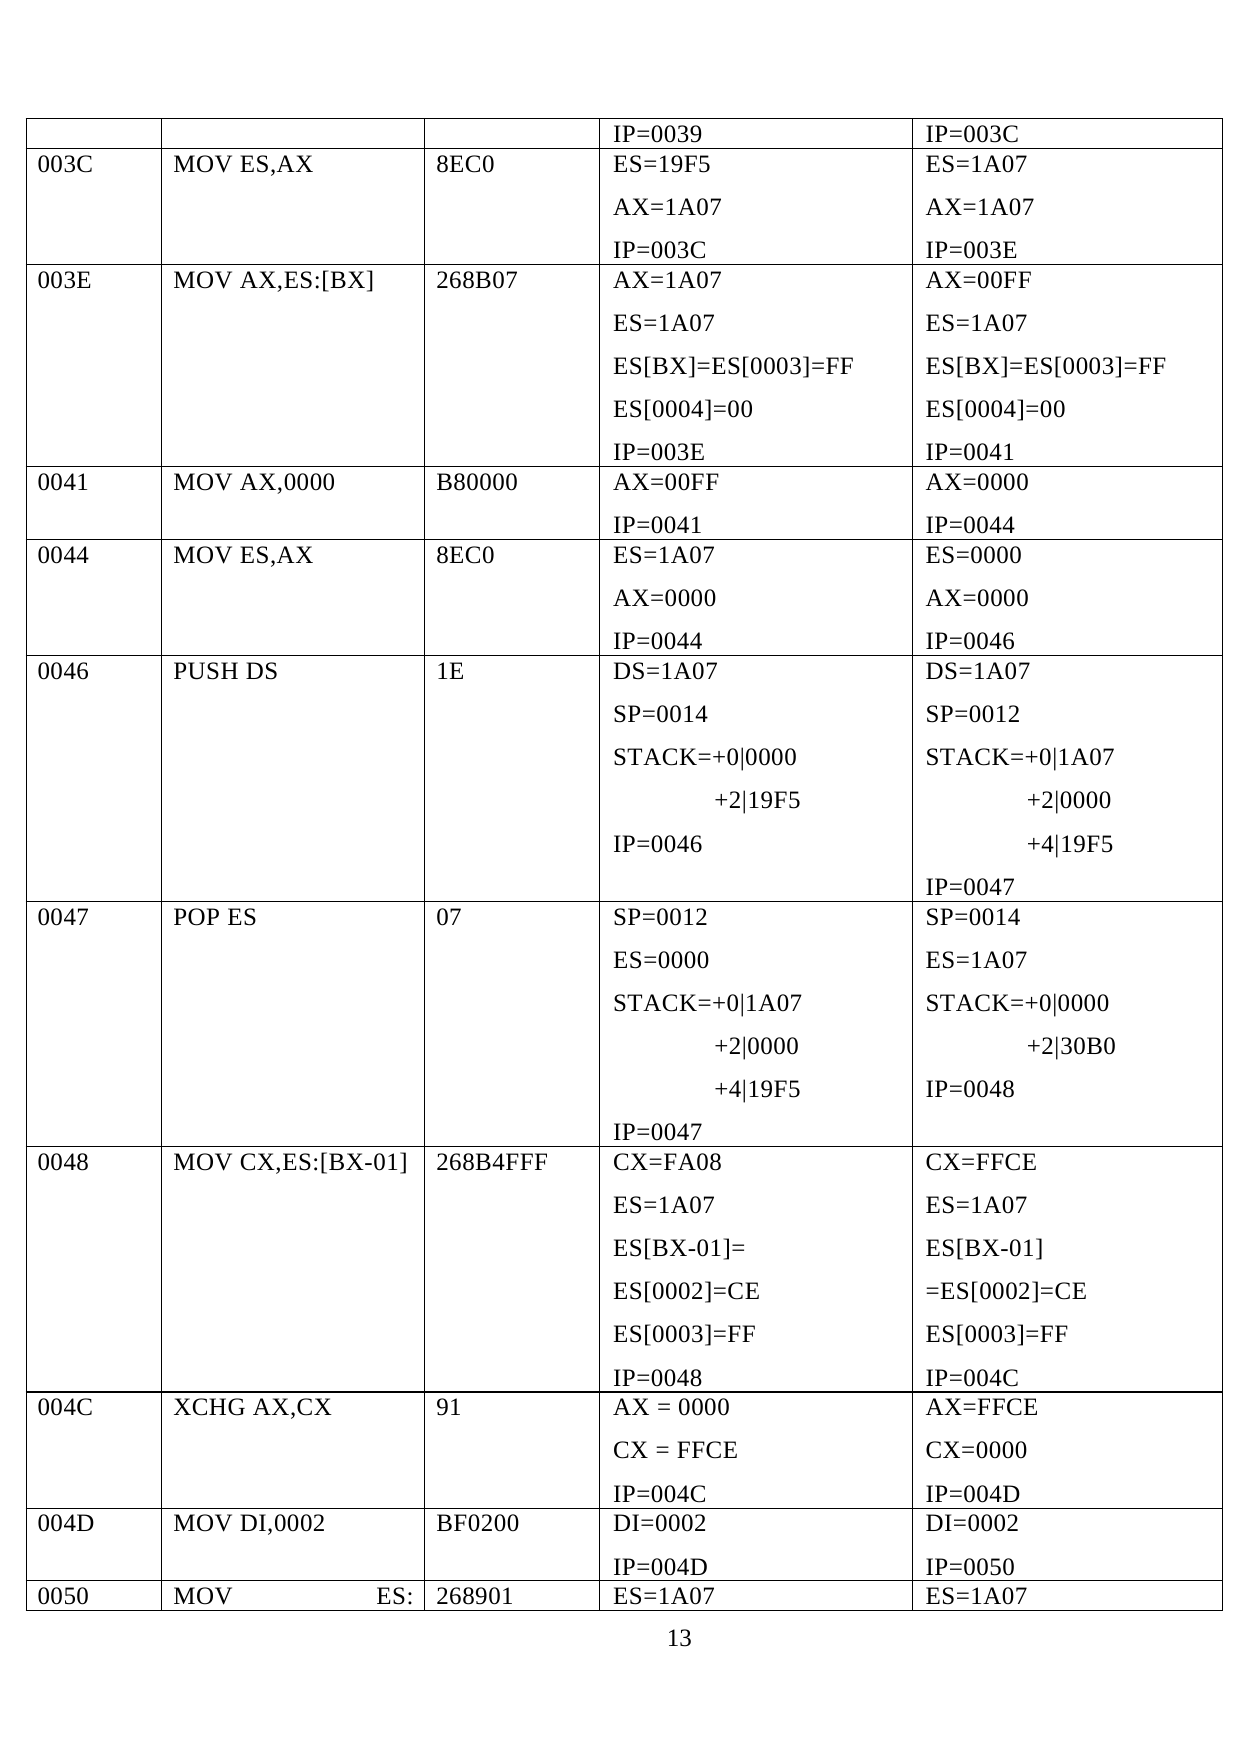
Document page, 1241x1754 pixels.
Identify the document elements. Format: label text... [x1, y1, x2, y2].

table_cell AX=FFCE CX=0000 IP=004D [913, 1393, 1222, 1507]
table_cell DI=0002 IP=0050 [913, 1509, 1222, 1580]
table_cell 004D [27, 1509, 161, 1580]
table_cell PUSH DS [162, 656, 424, 901]
table_cell [162, 119, 424, 148]
table_cell DS=1A07 SP=0012 STACK=+0|1A07 +2|0000 +4|19F5 IP=0047 [913, 656, 1222, 901]
table_cell ES=1A07 AX=0000 IP=0044 [600, 540, 912, 655]
table_cell CX=FFCE ES=1A07 es[BX-01] =es[0002]=CE es[0003]=FF IP=004C [913, 1147, 1222, 1391]
table_cell MOV AX,ES:[BX] [162, 265, 424, 466]
table_cell 0047 [27, 902, 161, 1146]
table_cell MOV ES: [162, 1581, 424, 1610]
table_cell ES=1A07 [600, 1581, 912, 1610]
table_cell IP=0039 [600, 119, 912, 148]
table_cell 268901 [425, 1581, 599, 1610]
table_cell AX=1A07 ES=1A07 es[BX]=es[0003]=FF es[0004]=00 IP=003E [600, 265, 912, 466]
table_cell 8EC0 [425, 149, 599, 264]
table_cell MOV AX,0000 [162, 467, 424, 539]
table_cell DS=1A07 SP=0014 STACK=+0|0000 +2|19F5 IP=0046 [600, 656, 912, 901]
table_cell ES=19F5 AX=1A07 IP=003C [600, 149, 912, 264]
table_cell MOV ES,AX [162, 540, 424, 655]
table_cell MOV ES,AX [162, 149, 424, 264]
table_cell SP=0014 ES=1A07 STACK=+0|0000 +2|30B0 IP=0048 [913, 902, 1222, 1146]
table_cell ES=1A07 [913, 1581, 1222, 1610]
table_cell 268B07 [425, 265, 599, 466]
table_cell ES=0000 AX=0000 IP=0046 [913, 540, 1222, 655]
table_cell 003C [27, 149, 161, 264]
table_cell CX=FA08 ES=1A07 es[BX-01]= es[0002]=CE es[0003]=FF IP=0048 [600, 1147, 912, 1391]
table_cell 8EC0 [425, 540, 599, 655]
table_cell 91 [425, 1393, 599, 1507]
table_cell 268B4FFF [425, 1147, 599, 1391]
table_cell 07 [425, 902, 599, 1146]
table_cell AX=0000 IP=0044 [913, 467, 1222, 539]
table_cell B80000 [425, 467, 599, 539]
table_cell 0041 [27, 467, 161, 539]
table_cell BF0200 [425, 1509, 599, 1580]
table_cell XCHG AX,CX [162, 1393, 424, 1507]
table_cell [27, 119, 161, 148]
table_cell [425, 119, 599, 148]
table_cell 003E [27, 265, 161, 466]
table_cell 0048 [27, 1147, 161, 1391]
table_cell 0044 [27, 540, 161, 655]
table_cell IP=003C [913, 119, 1222, 148]
table_cell ax=00ff es=1A07 es[bx]=es[0003]=ff es[0004]=00 ip=0041 [913, 265, 1222, 466]
table_cell MOV DI,0002 [162, 1509, 424, 1580]
table_cell 0046 [27, 656, 161, 901]
table_cell POP ES [162, 902, 424, 1146]
table_cell ES=1A07 AX=1A07 IP=003E [913, 149, 1222, 264]
table_cell AX=00FF IP=0041 [600, 467, 912, 539]
table_cell 0050 [27, 1581, 161, 1610]
table_cell MOV CX,ES:[BX-01] [162, 1147, 424, 1391]
table_cell SP=0012 ES=0000 STACK=+0|1A07 +2|0000 +4|19F5 IP=0047 [600, 902, 912, 1146]
table_cell AX = 0000 CX = FFCE IP=004C [600, 1393, 912, 1507]
table_cell 1E [425, 656, 599, 901]
table_cell DI=0002 IP=004D [600, 1509, 912, 1580]
table_cell 004C [27, 1393, 161, 1507]
